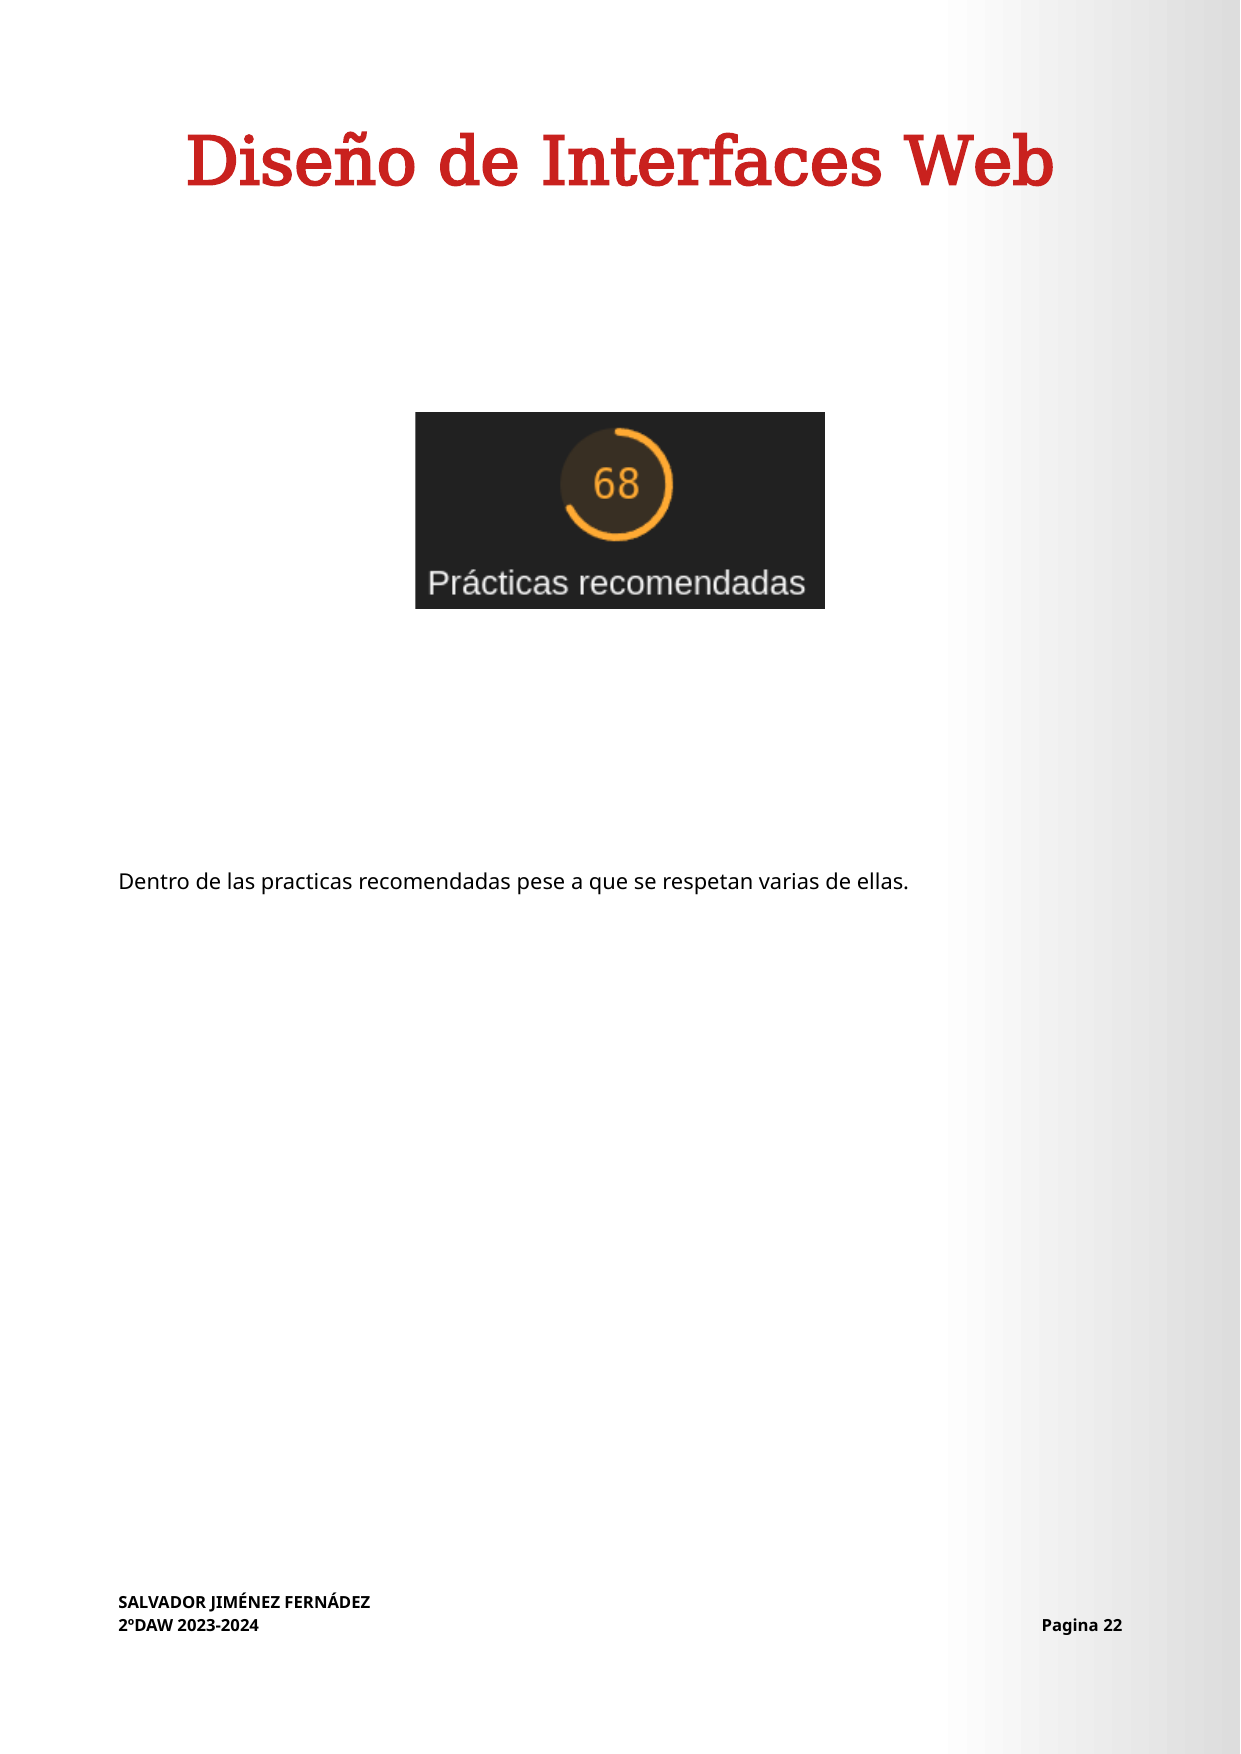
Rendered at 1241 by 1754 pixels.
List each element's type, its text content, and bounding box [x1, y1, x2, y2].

text Dentro de las practicas recomendadas pese a que se respetan varias de ellas. [118, 866, 1122, 896]
picture [415, 412, 825, 609]
